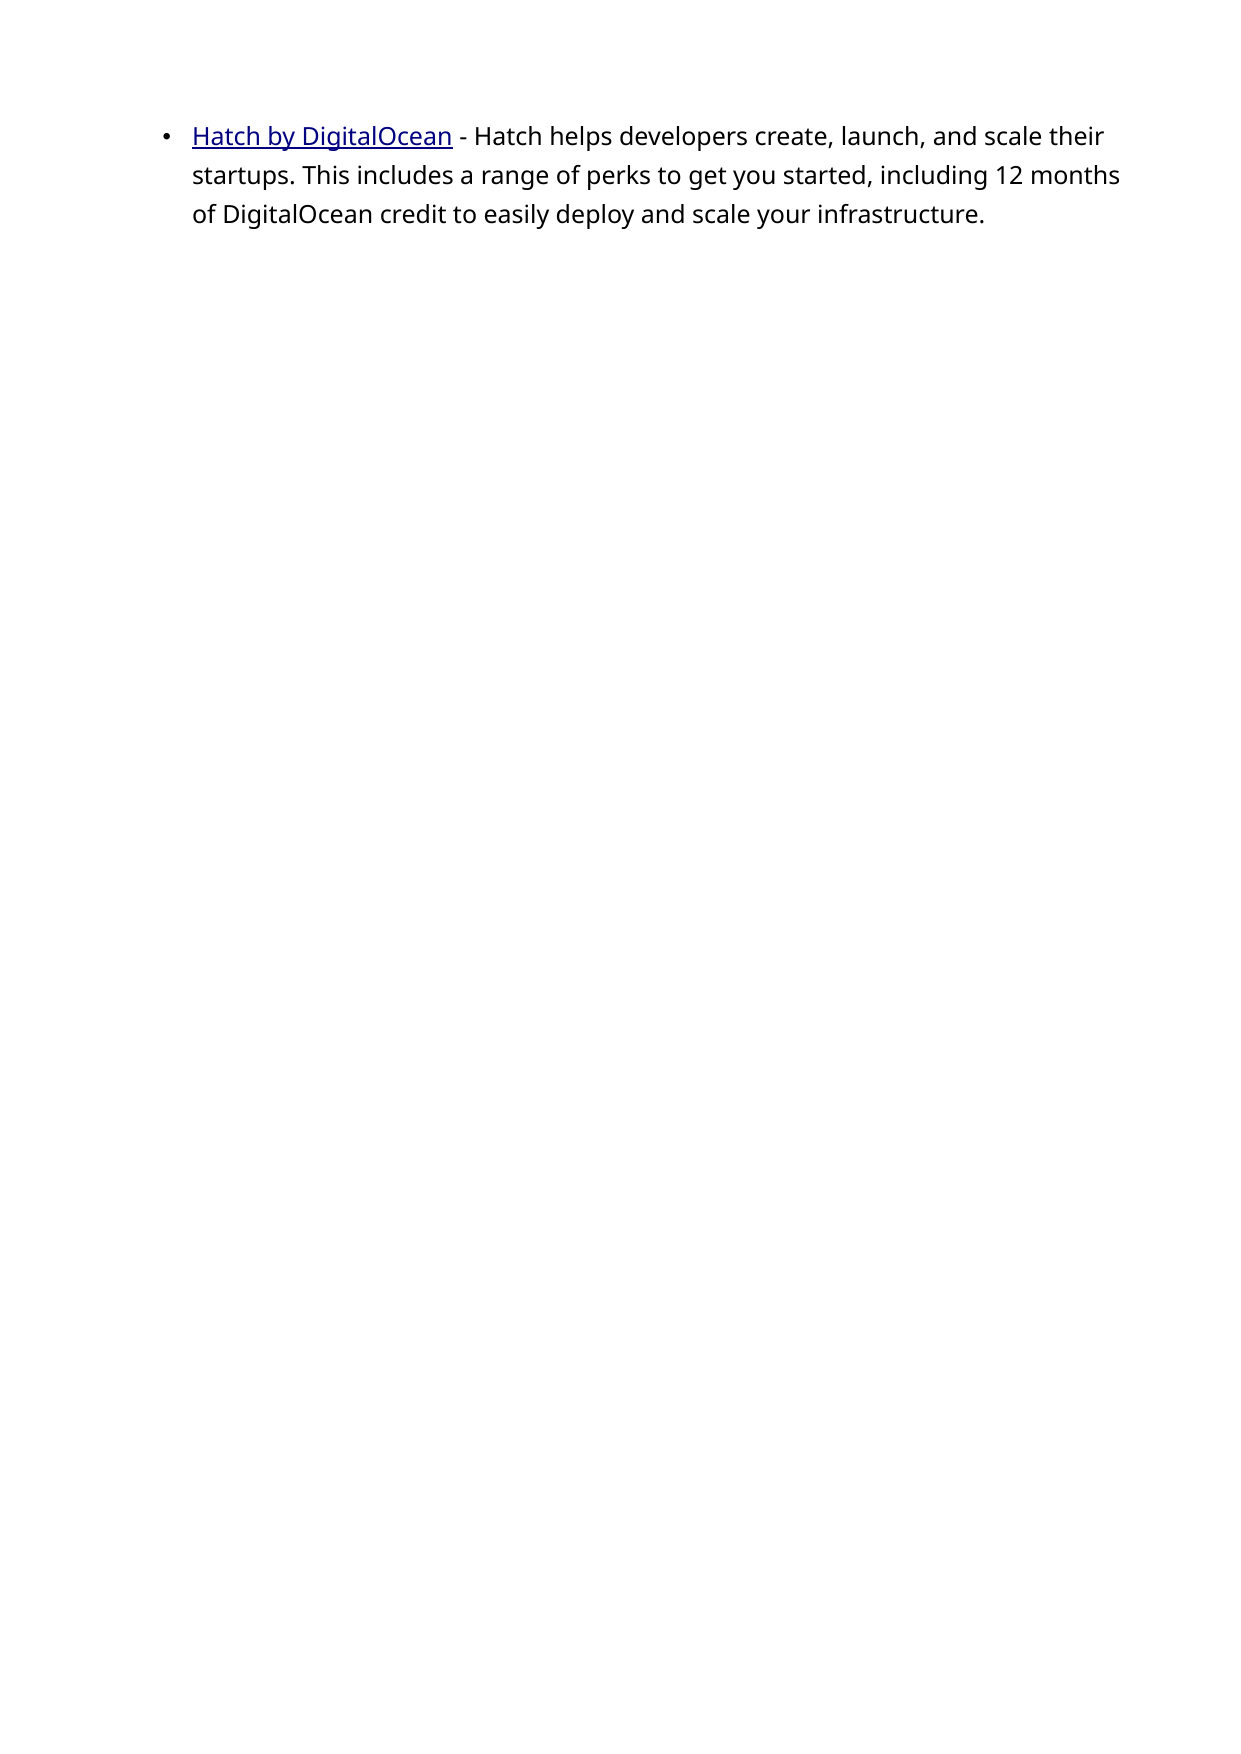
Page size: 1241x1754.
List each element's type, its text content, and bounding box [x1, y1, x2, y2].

list Hatch by DigitalOcean - Hatch helps developers create, launch, and scale their startups. This includes a range of perks to get you started, including 12 months of DigitalOcean credit to easily deploy and scale your infrastructure. [162, 118, 1122, 231]
